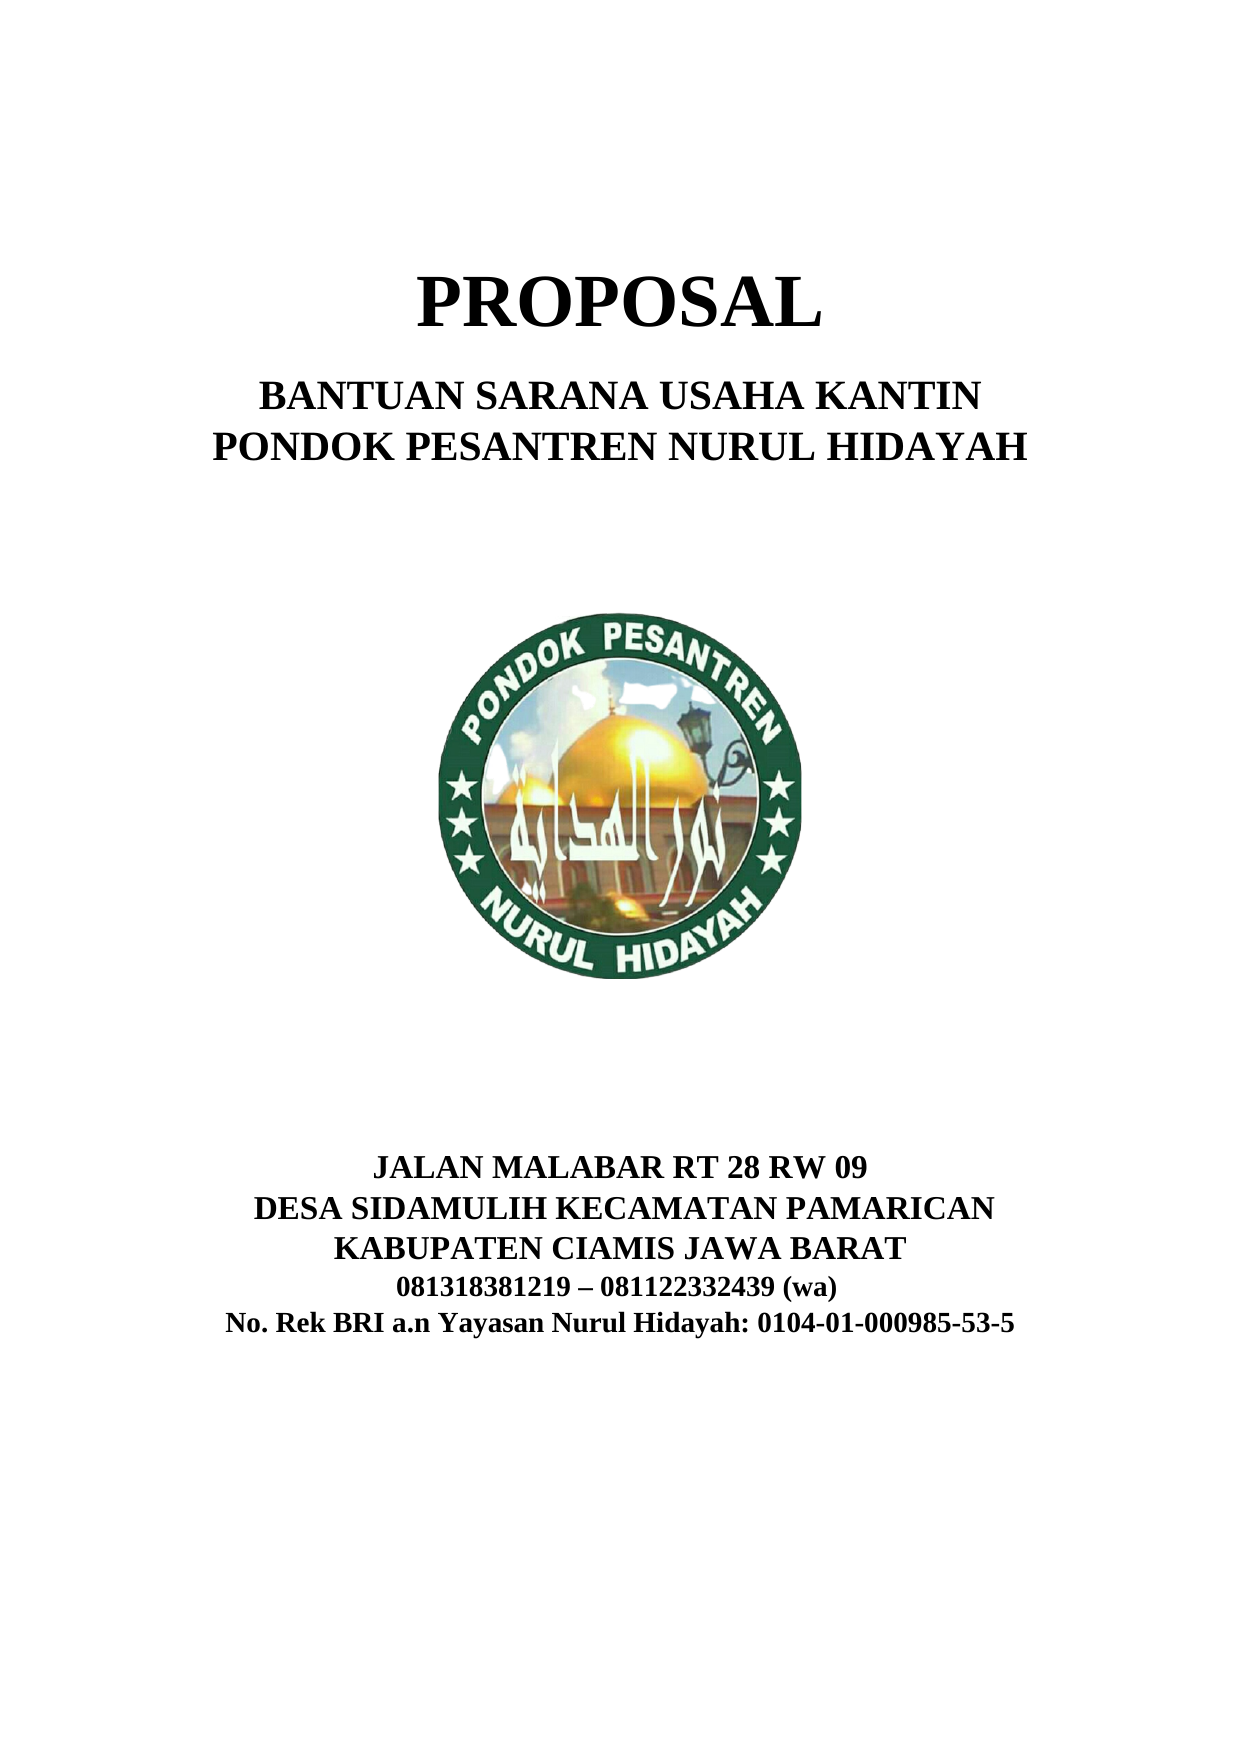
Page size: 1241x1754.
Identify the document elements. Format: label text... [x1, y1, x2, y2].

text PONDOK PESANTREN NURUL HIDAYAH [150, 421, 1090, 469]
text KABUPATEN CIAMIS JAWA BARAT [150, 1229, 1090, 1267]
text No. Rek BRI a.n Yayasan Nurul Hidayah: 0104-01-000985-53-5 [150, 1305, 1090, 1338]
text DESA SIDAMULIH KECAMATAN PAMARICAN [150, 1188, 1090, 1226]
text PROPOSAL [150, 257, 1090, 343]
text JALAN MALABAR RT 28 RW 09 [150, 1147, 1090, 1186]
text 081318381219 – 081122332439 (wa) [150, 1269, 1090, 1303]
text BANTUAN SARANA USAHA KANTIN [150, 371, 1090, 419]
